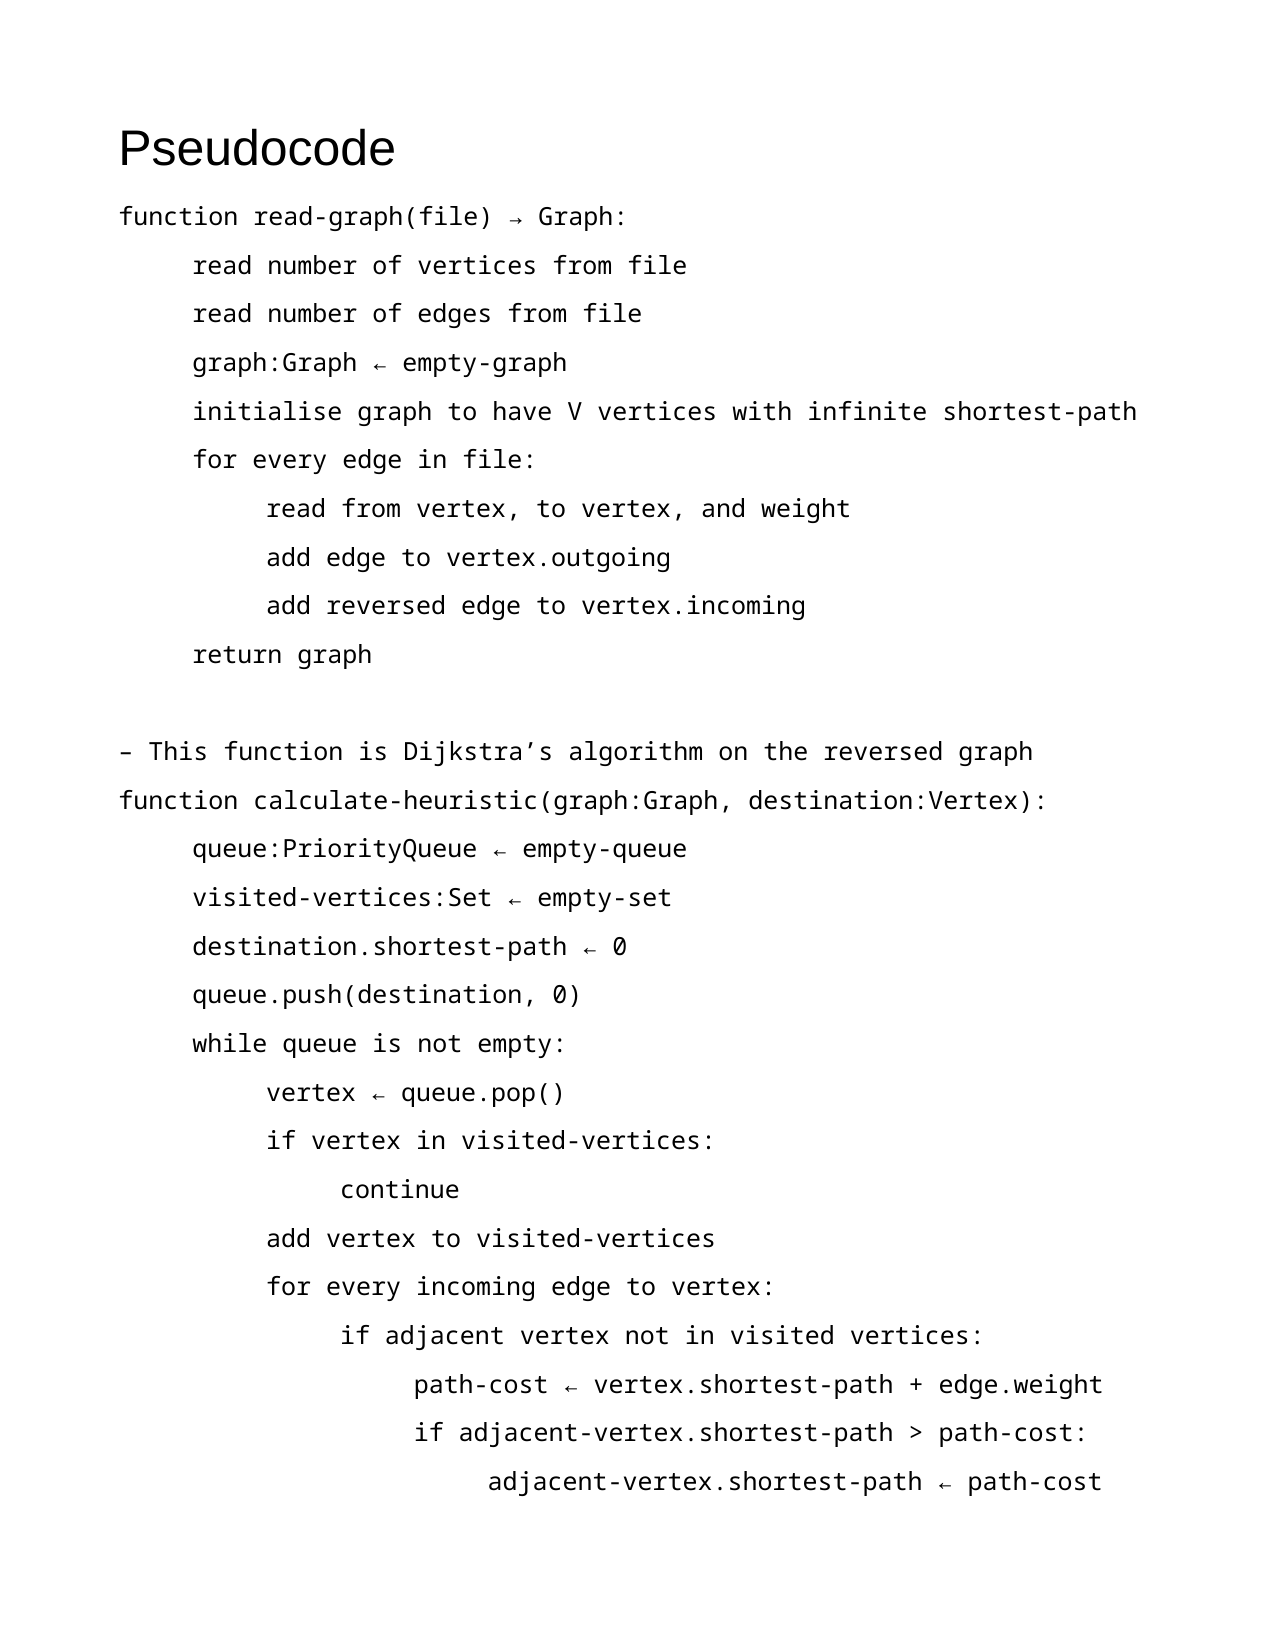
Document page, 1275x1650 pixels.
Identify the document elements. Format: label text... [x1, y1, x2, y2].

text function calculate-heuristic(graph:Graph, destination:Vertex): [118, 782, 1157, 817]
text function read-graph(file) → Graph: [118, 199, 1157, 233]
text read number of vertices from file [118, 247, 1157, 281]
text initialise graph to have V vertices with infinite shortest-path [118, 393, 1157, 427]
text queue:PriorityQueue ← empty-queue [118, 831, 1157, 865]
text read from vertex, to vertex, and weight [118, 491, 1157, 525]
text read number of edges from file [118, 296, 1157, 330]
text vertex ← queue.pop() [118, 1074, 1157, 1108]
text – This function is Dijkstra’s algorithm on the reversed graph [118, 734, 1157, 768]
text for every edge in file: [118, 442, 1157, 476]
text path-cost ← vertex.shortest-path + edge.weight [118, 1366, 1157, 1400]
text while queue is not empty: [118, 1026, 1157, 1060]
text continue [118, 1172, 1157, 1206]
text if vertex in visited-vertices: [118, 1123, 1157, 1157]
text queue.push(destination, 0) [118, 977, 1157, 1011]
text if adjacent vertex not in visited vertices: [118, 1318, 1157, 1352]
text return graph [118, 637, 1157, 671]
text add reversed edge to vertex.incoming [118, 588, 1157, 622]
text if adjacent-vertex.shortest-path > path-cost: [118, 1415, 1157, 1449]
text Pseudocode [118, 118, 1157, 176]
text adjacent-vertex.shortest-path ← path-cost [118, 1463, 1157, 1498]
text for every incoming edge to vertex: [118, 1269, 1157, 1303]
text add edge to vertex.outgoing [118, 539, 1157, 573]
text graph:Graph ← empty-graph [118, 345, 1157, 379]
text add vertex to visited-vertices [118, 1220, 1157, 1254]
text visited-vertices:Set ← empty-set [118, 880, 1157, 914]
text destination.shortest-path ← 0 [118, 928, 1157, 962]
